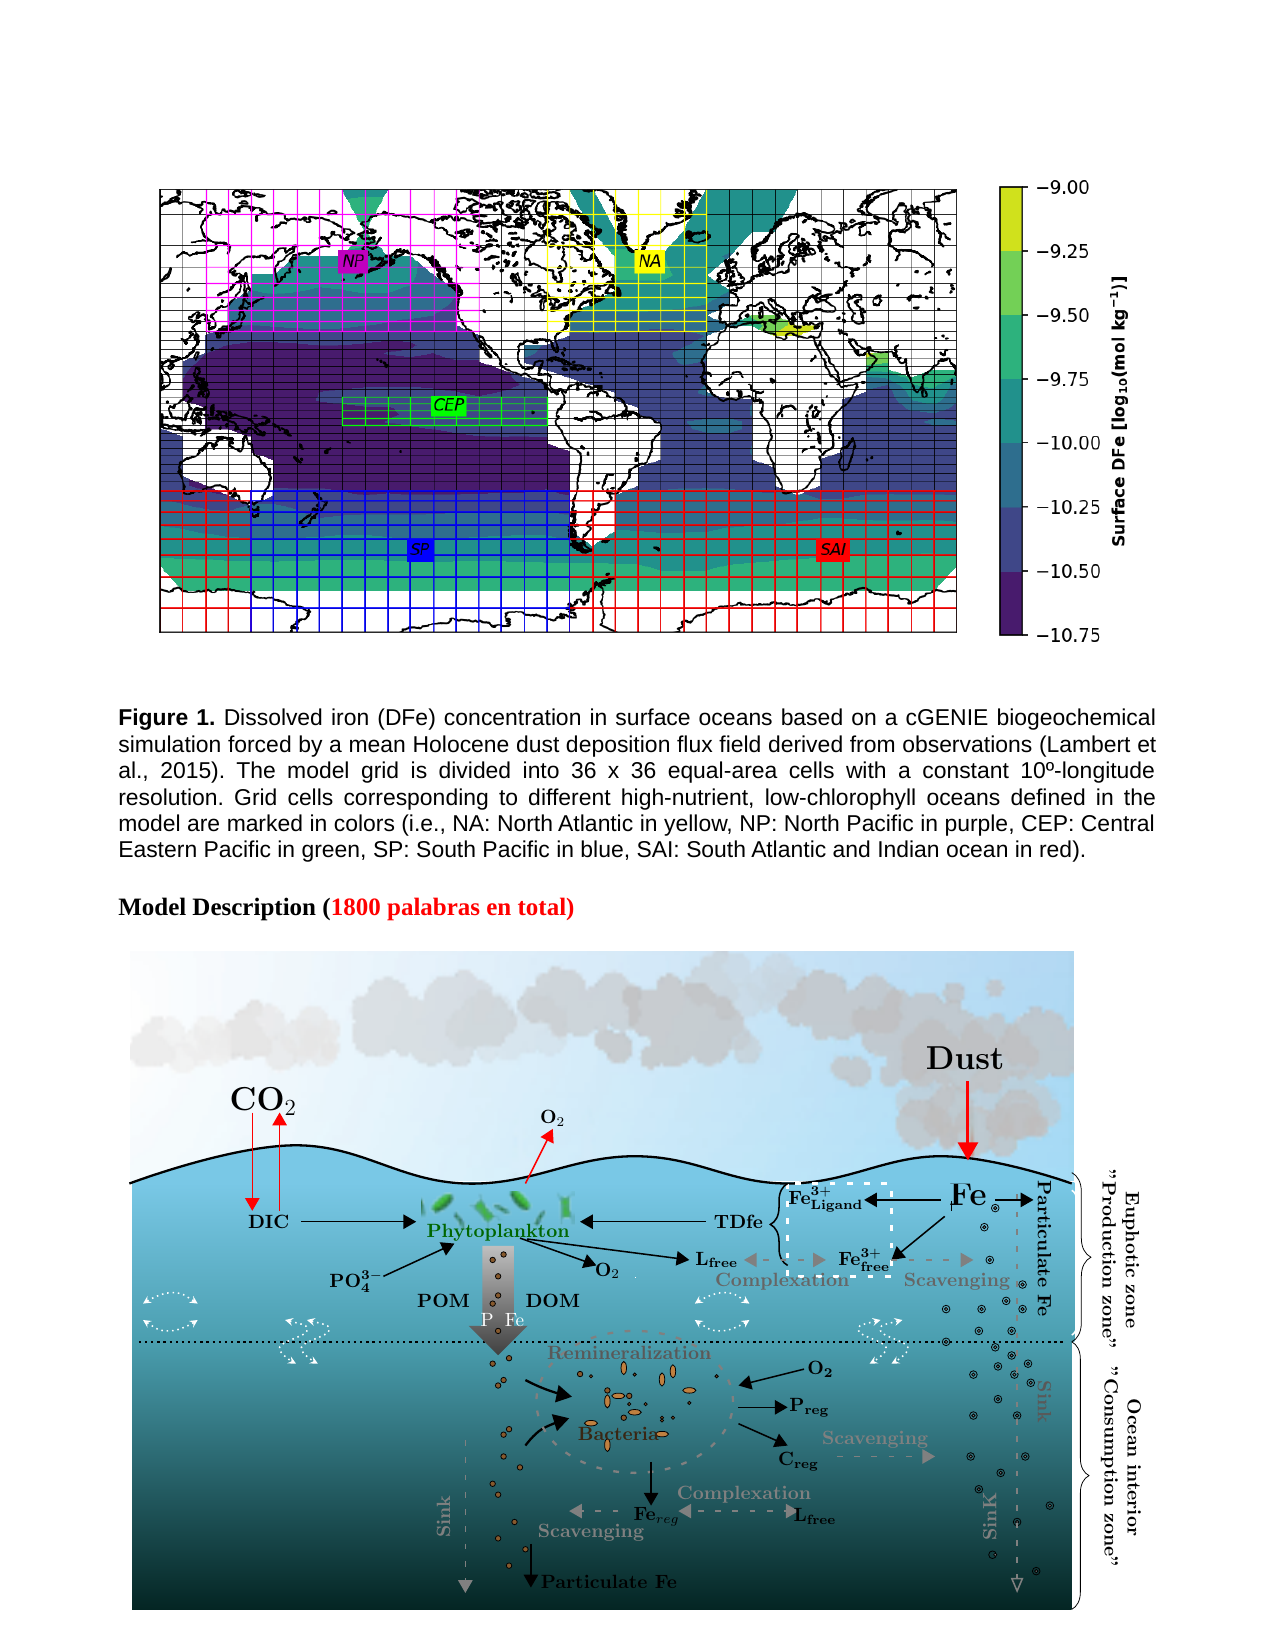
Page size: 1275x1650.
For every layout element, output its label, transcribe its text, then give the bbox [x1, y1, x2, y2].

text Figure 1. Dissolved iron (DFe) concentration in surface oceans based on a cGENIE biogeochemical simulation forced by a mean Holocene dust deposition flux field derived from observations (Lambert et al., 2015). The model grid is divided into 36 x 36 equal-area cells with a constant 10º-longitude resolution. Grid cells corresponding to different high-nutrient, low-chlorophyll oceans defined in the model are marked in colors (i.e., NA: North Atlantic in yellow, NP: North Pacific in purple, CEP: Central Eastern Pacific in green, SP: South Pacific in blue, SAI: South Atlantic and Indian ocean in red). [118, 703, 1157, 863]
picture [118, 118, 1157, 703]
text Model Description (1800 palabras en total) [118, 892, 1157, 920]
